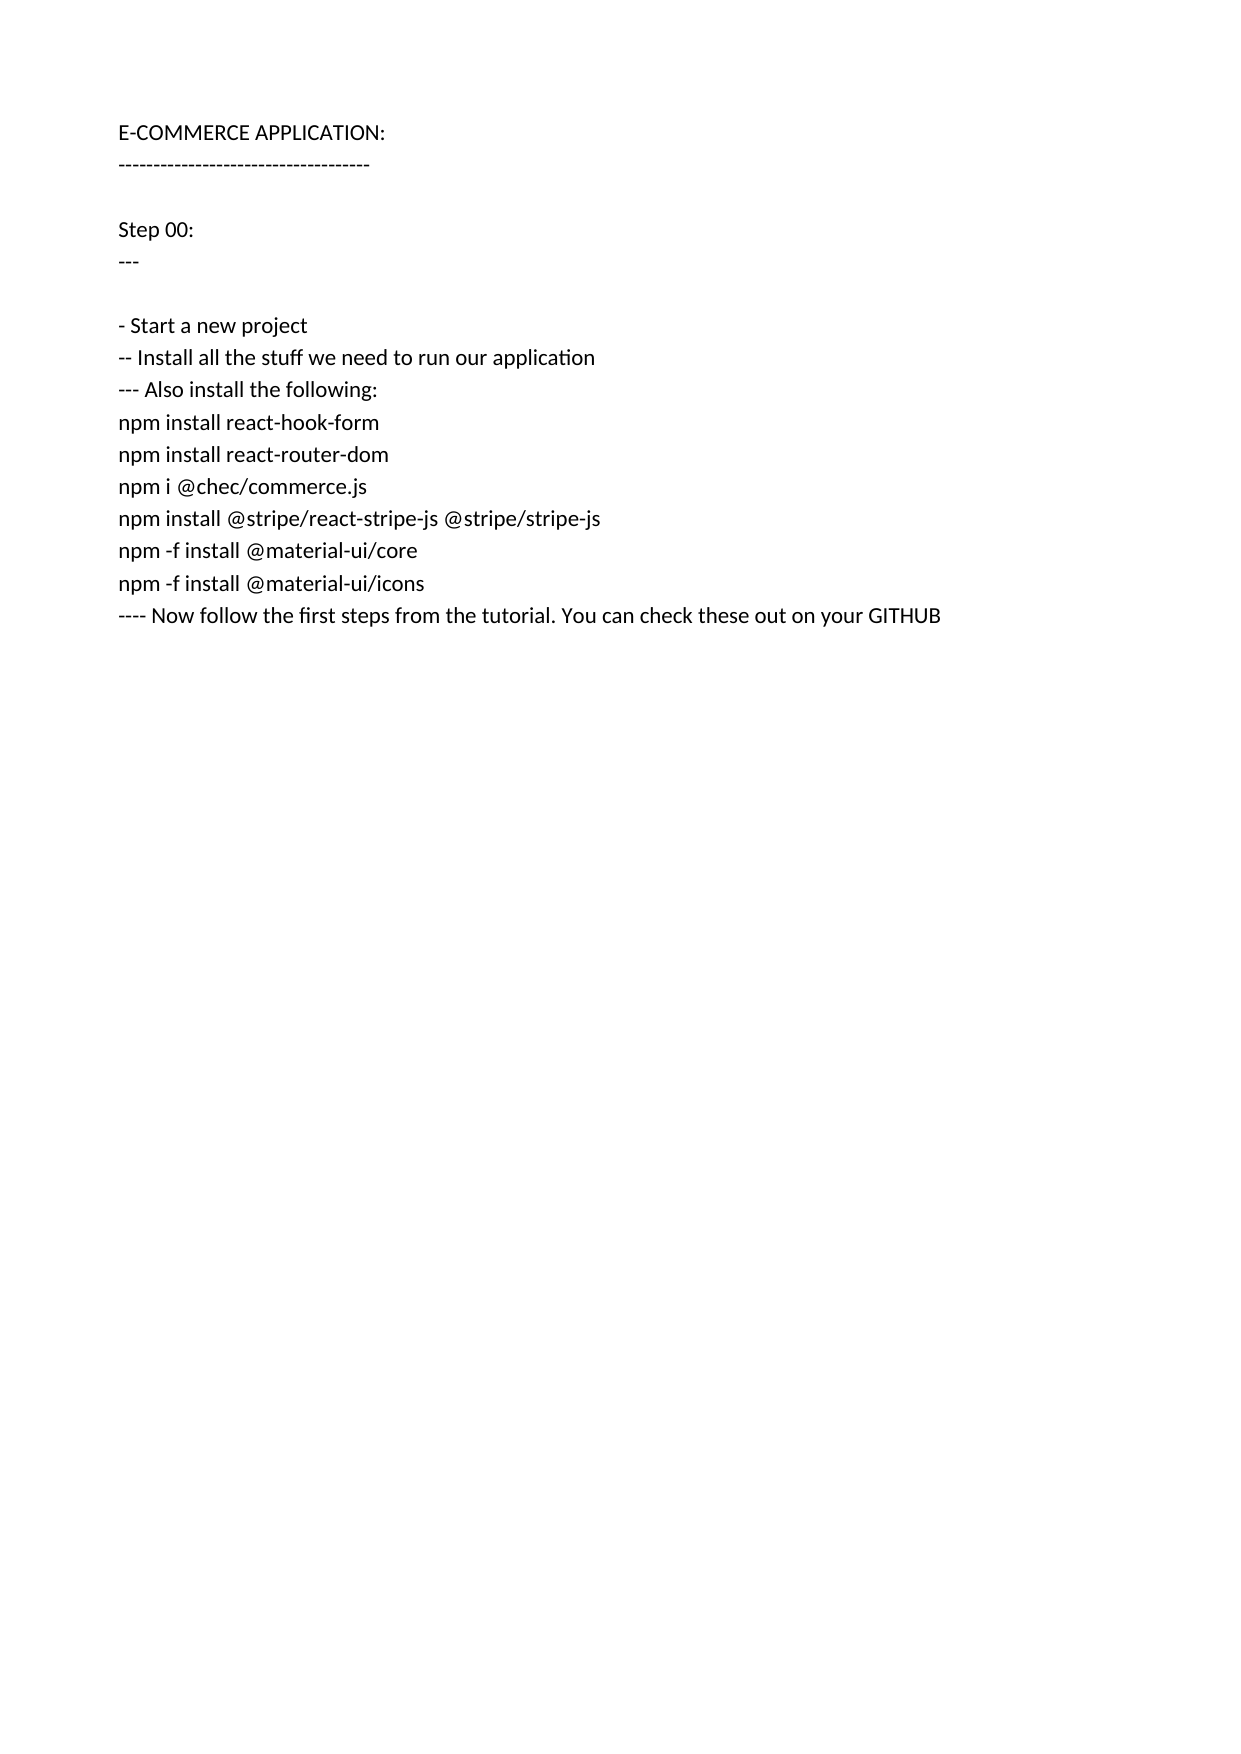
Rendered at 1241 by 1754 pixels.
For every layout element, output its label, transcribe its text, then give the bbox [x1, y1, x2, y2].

text E-COMMERCE APPLICATION: ------------------------------------ Step 00: --- - Start a new project -- Install all the stuff we need to run our application --- Also install the following: npm install react-hook-form npm install react-router-dom npm i @chec/commerce.js npm install @stripe/react-stripe-js @stripe/stripe-js npm -f install @material-ui/core npm -f install @material-ui/icons ---- Now follow the first steps from the tutorial. You can check these out on your GITHUB [118, 118, 1122, 1627]
